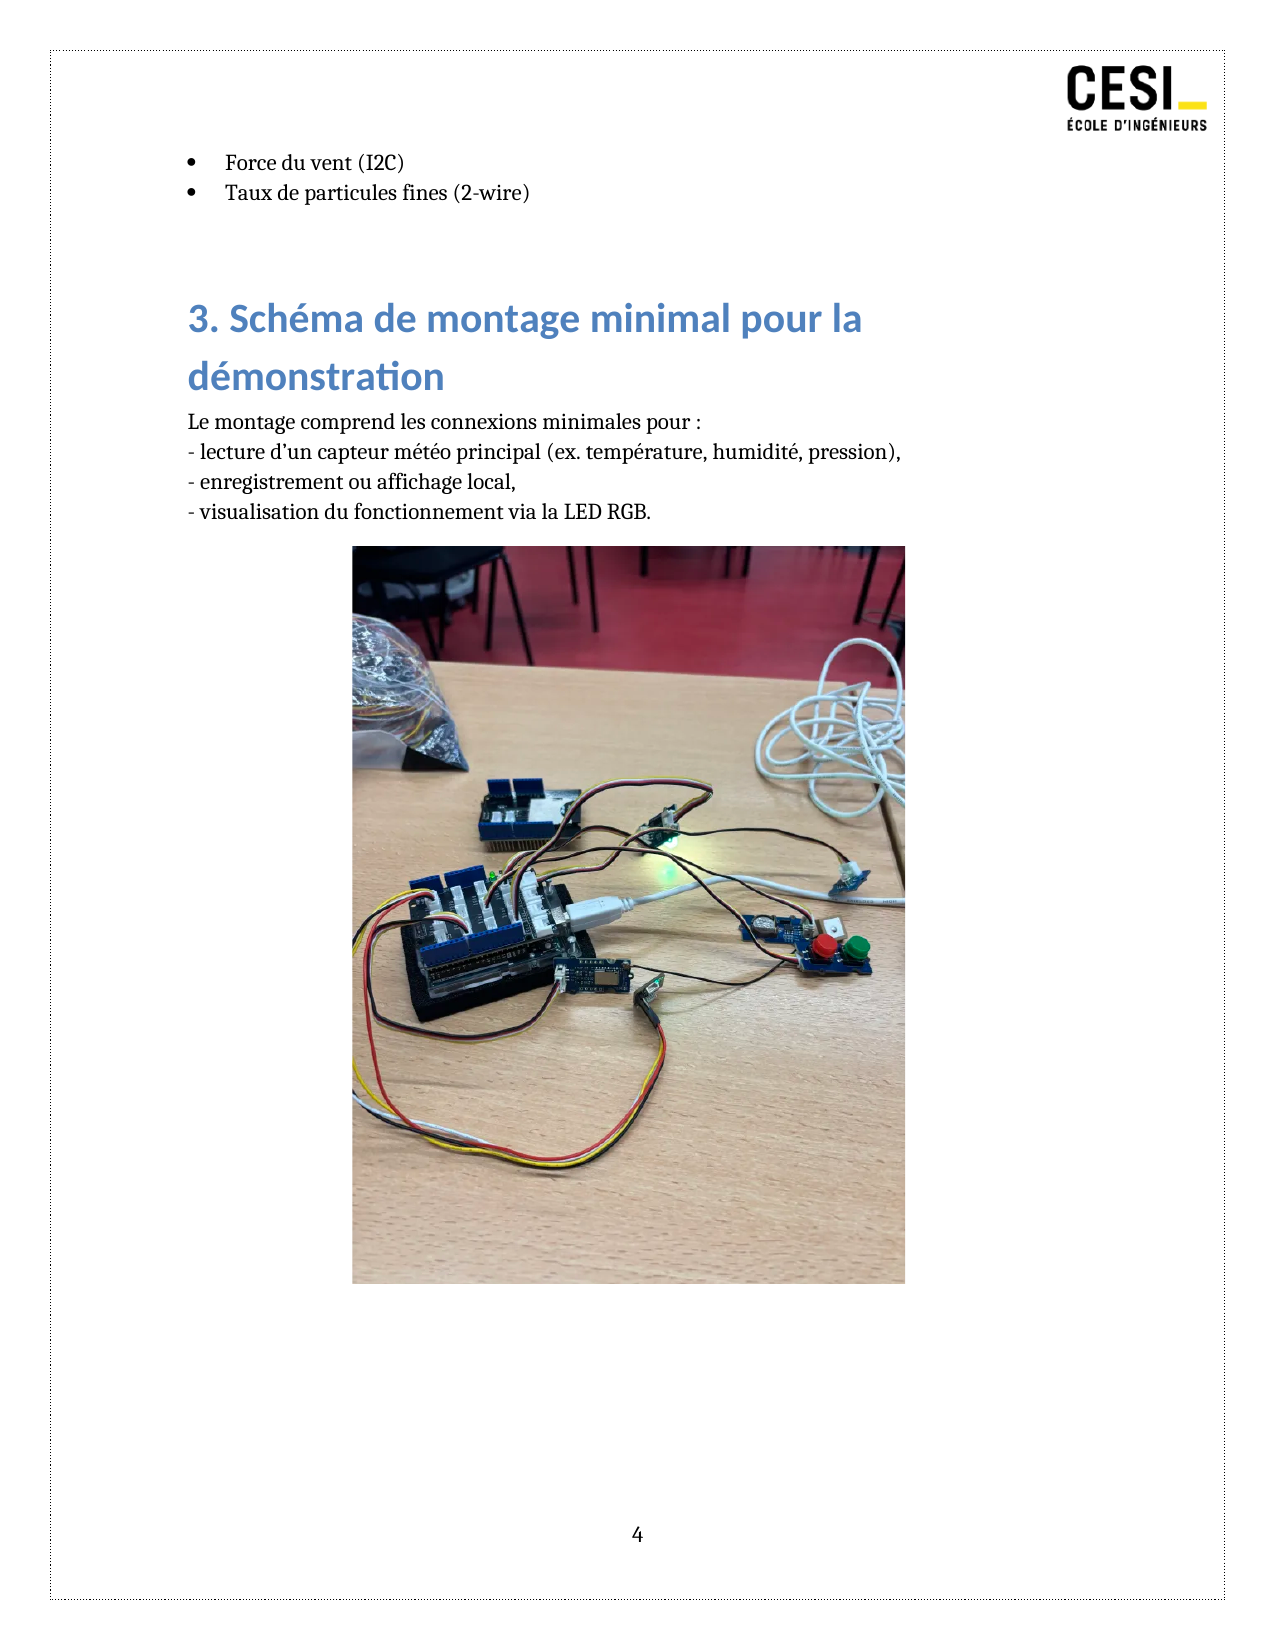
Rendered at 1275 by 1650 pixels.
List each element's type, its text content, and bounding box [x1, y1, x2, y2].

subtitle 3. Schéma de montage minimal pour la démonstration [187, 292, 1087, 401]
list Taux de particules fines (2-wire) [187, 180, 1087, 207]
picture [1050, 51, 1229, 150]
picture [352, 546, 906, 1284]
text Le montage comprend les connexions minimales pour : - lecture d’un capteur météo principal (ex. température, humidité, pression), - enregistrement ou affichage local, - visualisation du fonctionnement via la LED RGB. [187, 408, 1087, 582]
list Force du vent (I2C) [187, 150, 1087, 176]
